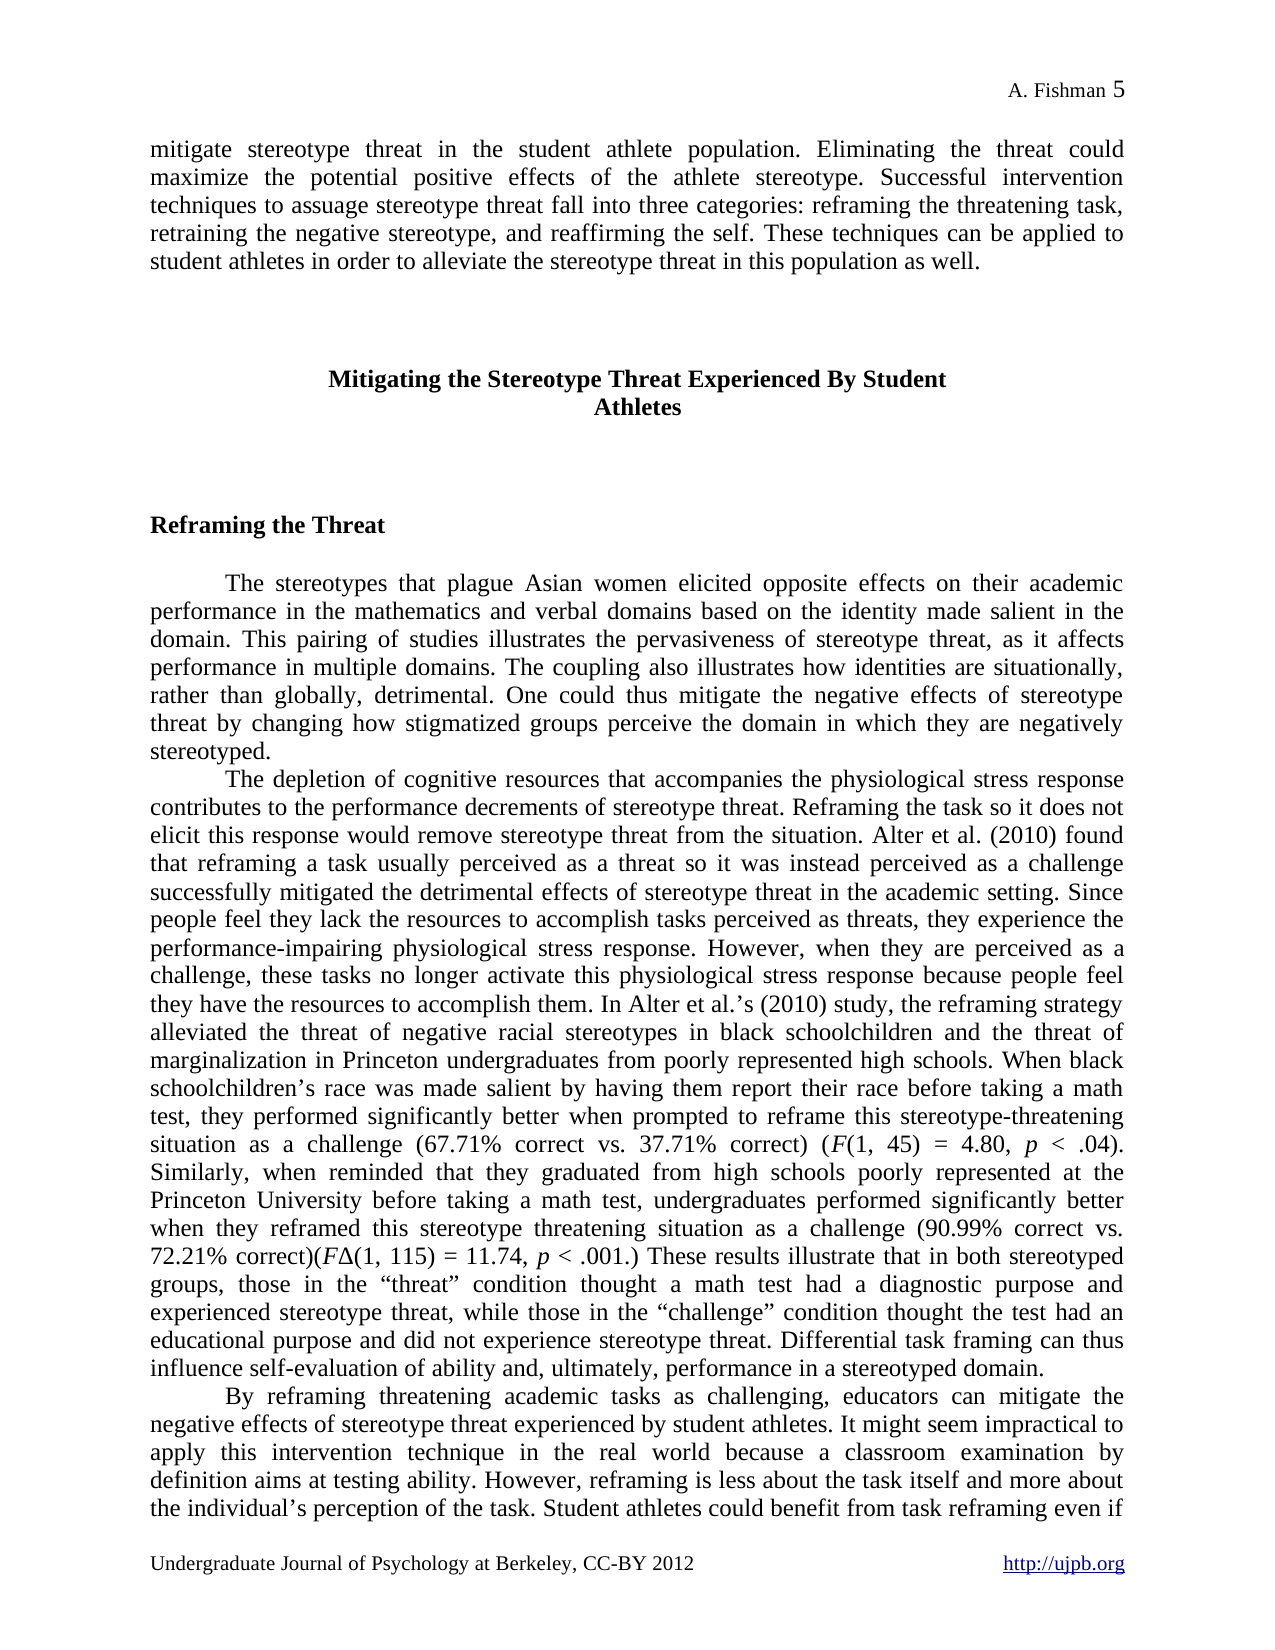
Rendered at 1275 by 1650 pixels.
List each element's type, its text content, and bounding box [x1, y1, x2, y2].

text The stereotypes that plague Asian women elicited opposite effects on their academic performance in the mathematics and verbal domains based on the identity made salient in the domain. This pairing of studies illustrates the pervasiveness of stereotype threat, as it affects performance in multiple domains. The coupling also illustrates how identities are situationally, rather than globally, detrimental. One could thus mitigate the negative effects of stereotype threat by changing how stigmatized groups perceive the domain in which they are negatively stereotyped. [150, 569, 1125, 765]
text The depletion of cognitive resources that accompanies the physiological stress response contributes to the performance decrements of stereotype threat. Reframing the task so it does not elicit this response would remove stereotype threat from the situation. Alter et al. (2010) found that reframing a task usually perceived as a threat so it was instead perceived as a challenge successfully mitigated the detrimental effects of stereotype threat in the academic setting. Since people feel they lack the resources to accomplish tasks perceived as threats, they experience the performance-impairing physiological stress response. However, when they are perceived as a challenge, these tasks no longer activate this physiological stress response because people feel they have the resources to accomplish them. In Alter et al.’s (2010) study, the reframing strategy alleviated the threat of negative racial stereotypes in black schoolchildren and the threat of marginalization in Princeton undergraduates from poorly represented high schools. When black schoolchildren’s race was made salient by having them report their race before taking a math test, they performed significantly better when prompted to reframe this stereotype-threatening situation as a challenge (67.71% correct vs. 37.71% correct) (F(1, 45) = 4.80, p < .04). Similarly, when reminded that they graduated from high schools poorly represented at the Princeton University before taking a math test, undergraduates performed significantly better when they reframed this stereotype threatening situation as a challenge (90.99% correct vs. 72.21% correct)(FΔ(1, 115) = 11.74, p < .001.) These results illustrate that in both stereotyped groups, those in the “threat” condition thought a math test had a diagnostic purpose and experienced stereotype threat, while those in the “challenge” condition thought the test had an educational purpose and did not experience stereotype threat. Differential task framing can thus influence self-evaluation of ability and, ultimately, performance in a stereotyped domain. [150, 765, 1125, 1382]
subtitle Mitigating the Stereotype Threat Experienced By Student Athletes [300, 365, 975, 421]
text mitigate stereotype threat in the student athlete population. Eliminating the threat could maximize the potential positive effects of the athlete stereotype. Successful intervention techniques to assuage stereotype threat fall into three categories: reframing the threatening task, retraining the negative stereotype, and reaffirming the self. These techniques can be applied to student athletes in order to alleviate the stereotype threat in this population as well. [150, 135, 1125, 275]
text By reframing threatening academic tasks as challenging, educators can mitigate the negative effects of stereotype threat experienced by student athletes. It might seem impractical to apply this intervention technique in the real world because a classroom examination by definition aims at testing ability. However, reframing is less about the task itself and more about the individual’s perception of the task. Student athletes could benefit from task reframing even if [150, 1382, 1125, 1522]
subtitle Reframing the Threat [150, 511, 1125, 539]
